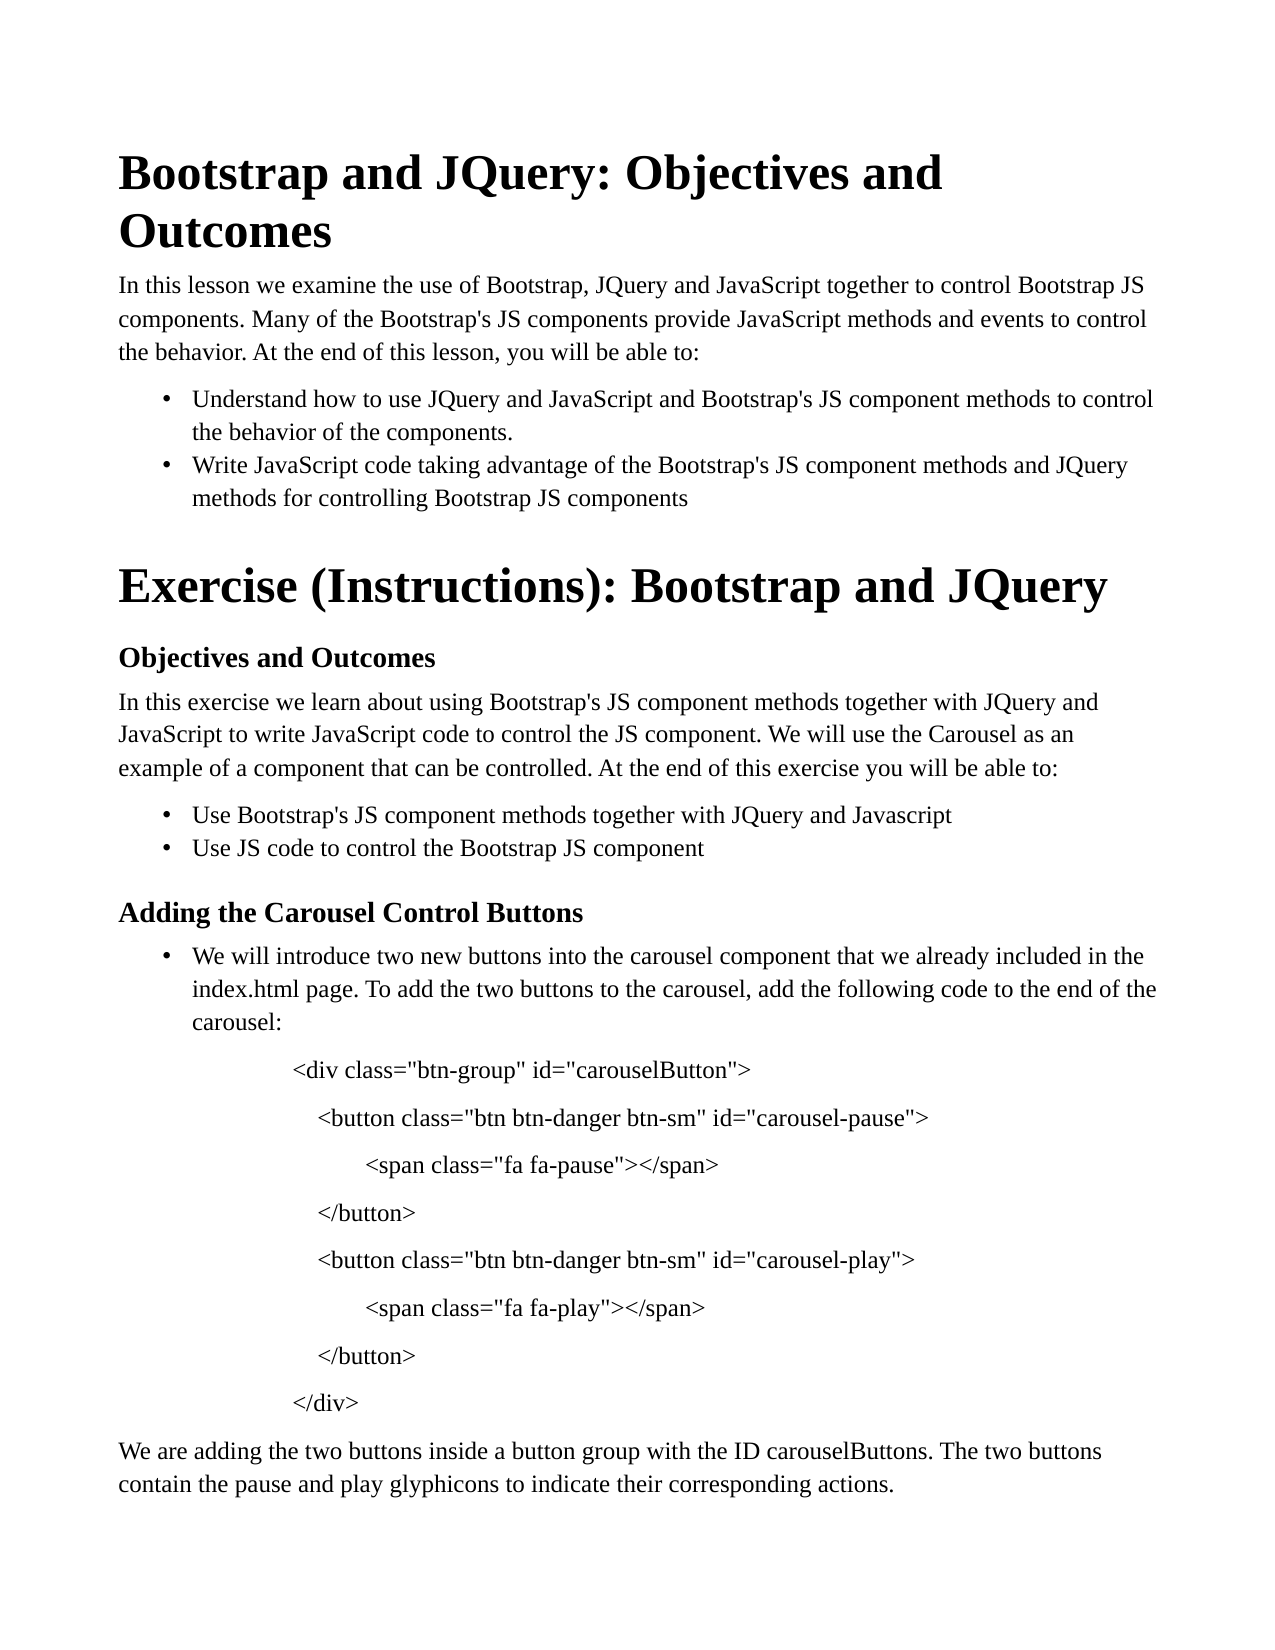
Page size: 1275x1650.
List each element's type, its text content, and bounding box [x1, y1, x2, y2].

text </button> [192, 1198, 1157, 1227]
text </button> [192, 1341, 1157, 1369]
text In this lesson we examine the use of Bootstrap, JQuery and JavaScript together to control Bootstrap JS components. Many of the Bootstrap's JS components provide JavaScript methods and events to control the behavior. At the end of this lesson, you will be able to: [118, 271, 1157, 365]
text </div> [192, 1388, 1157, 1417]
list Understand how to use JQuery and JavaScript and Bootstrap's JS component methods to control the behavior of the components. [162, 384, 1157, 446]
text <span class="fa fa-pause"></span> [192, 1150, 1157, 1179]
text In this exercise we learn about using Bootstrap's JS component methods together with JQuery and JavaScript to write JavaScript code to control the JS component. We will use the Carousel as an example of a component that can be controlled. At the end of this exercise you will be able to: [118, 687, 1157, 781]
list Write JavaScript code taking advantage of the Bootstrap's JS component methods and JQuery methods for controlling Bootstrap JS components [162, 450, 1157, 512]
list We will introduce two new buttons into the carousel component that we already included in the index.html page. To add the two buttons to the carousel, add the following code to the end of the carousel: [162, 941, 1157, 1036]
text <button class="btn btn-danger btn-sm" id="carousel-pause"> [192, 1103, 1157, 1131]
subtitle Exercise (Instructions): Bootstrap and JQuery [118, 556, 1157, 613]
text <button class="btn btn-danger btn-sm" id="carousel-play"> [192, 1246, 1157, 1274]
subtitle Objectives and Outcomes [118, 641, 1157, 674]
list Use Bootstrap's JS component methods together with JQuery and Javascript [162, 800, 1157, 829]
subtitle Adding the Carousel Control Buttons [118, 895, 1157, 929]
text <div class="btn-group" id="carouselButton"> [192, 1055, 1157, 1084]
text <span class="fa fa-play"></span> [192, 1293, 1157, 1322]
list Use JS code to control the Bootstrap JS component [162, 833, 1157, 862]
subtitle Bootstrap and JQuery: Objectives and Outcomes [118, 143, 1157, 258]
text We are adding the two buttons inside a button group with the ID carouselButtons. The two buttons contain the pause and play glyphicons to indicate their corresponding actions. [118, 1436, 1157, 1498]
